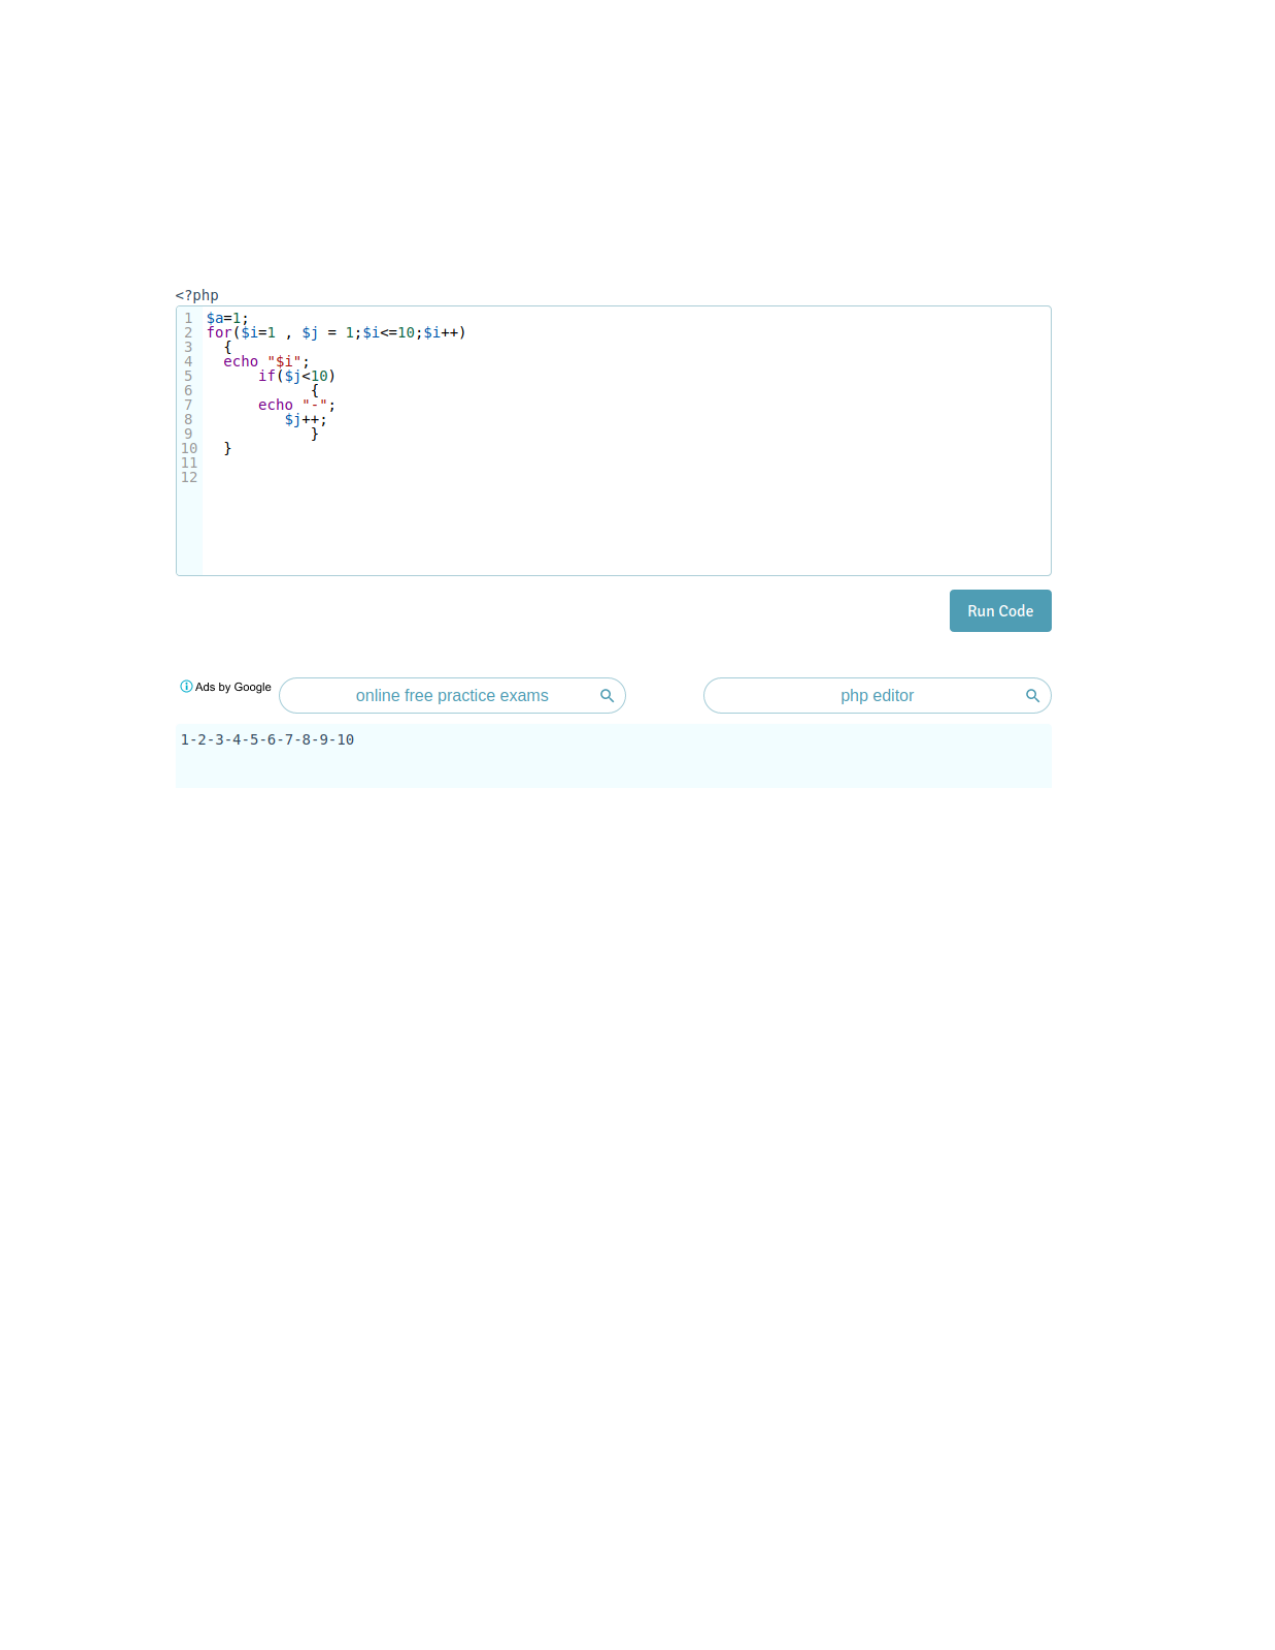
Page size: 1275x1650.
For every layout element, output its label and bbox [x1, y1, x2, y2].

picture [150, 260, 1125, 788]
